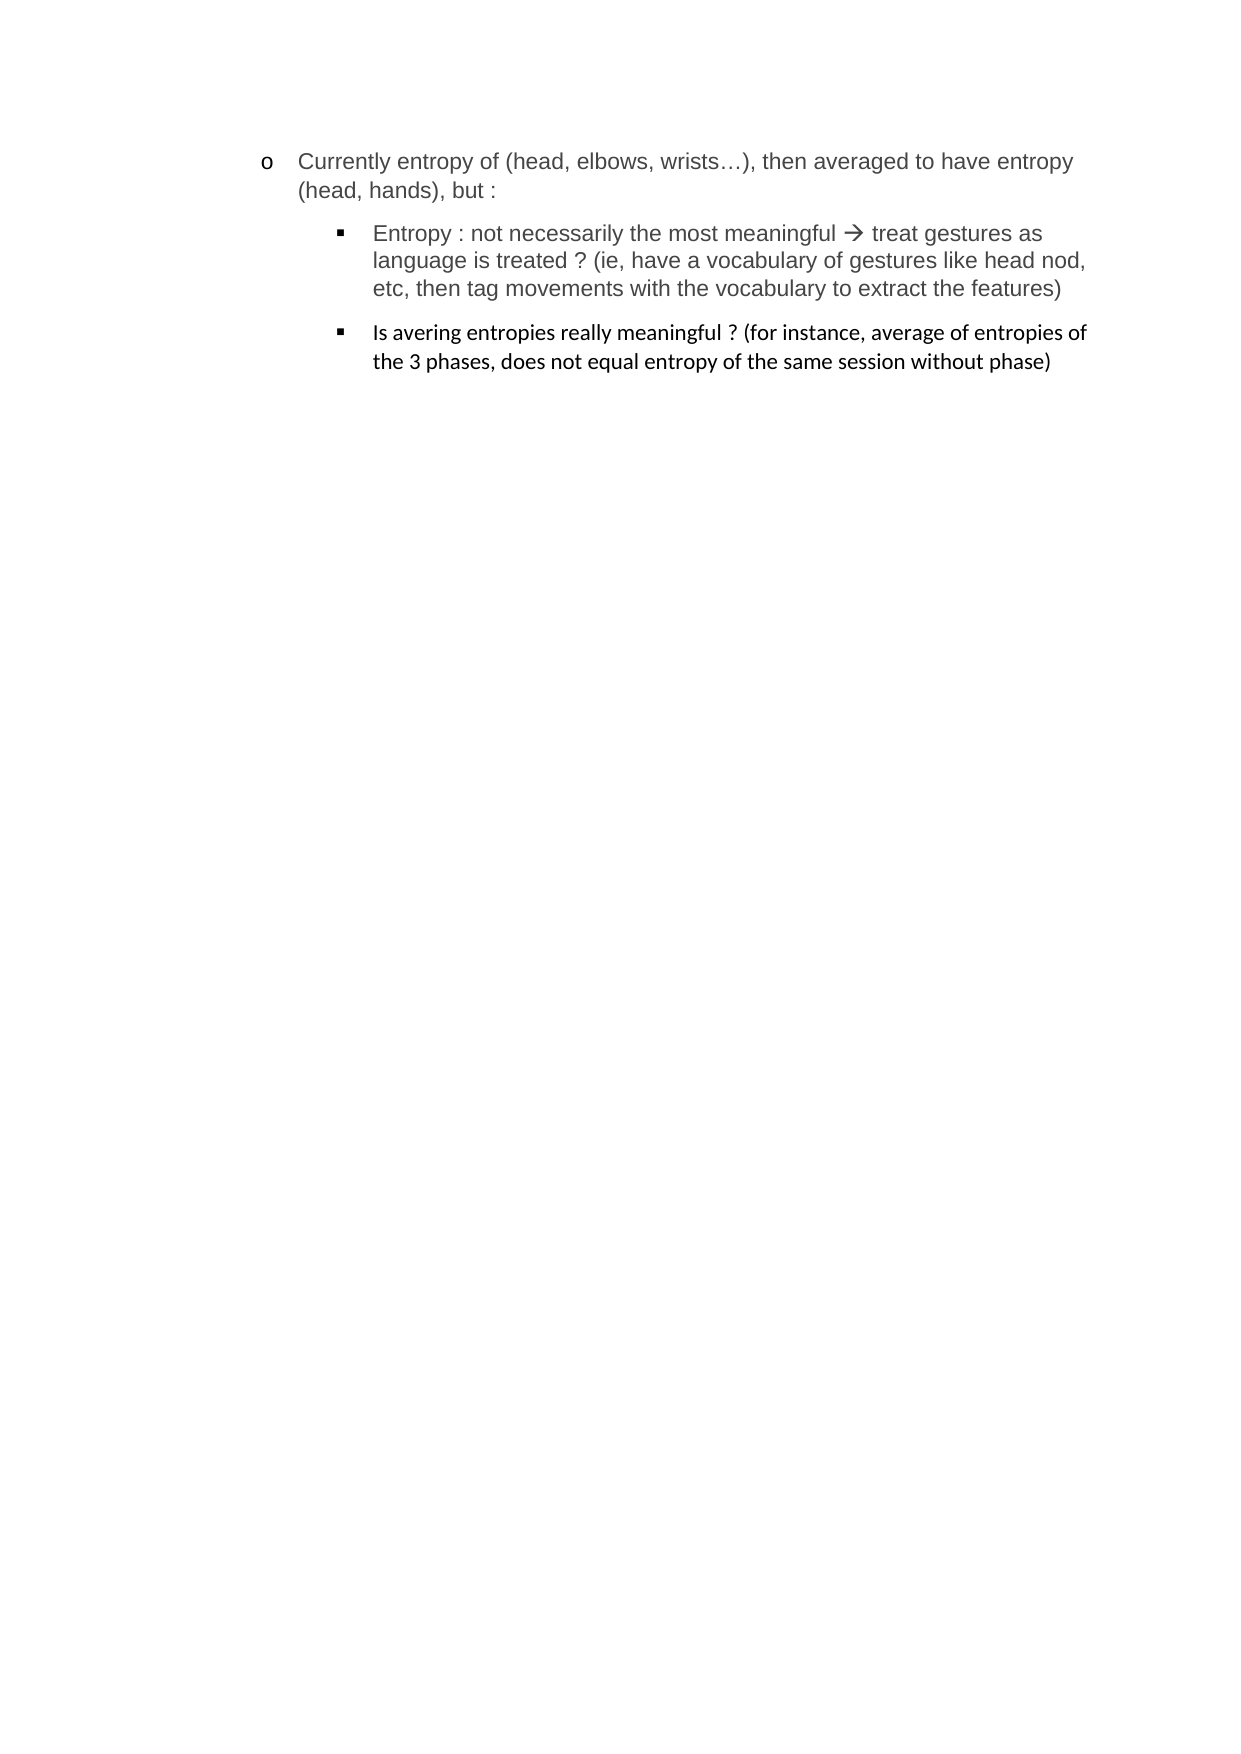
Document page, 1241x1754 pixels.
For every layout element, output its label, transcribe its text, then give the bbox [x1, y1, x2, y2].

list Is avering entropies really meaningful ? (for instance, average of entropies of the 3 phases, does not equal entropy of the same session without phase) [335, 318, 1093, 375]
list Currently entropy of (head, elbows, wrists…), then averaged to have entropy (head, hands), but : [260, 148, 1093, 203]
list Entropy : not necessarily the most meaningful  treat gestures as language is treated ? (ie, have a vocabulary of gestures like head nod, etc, then tag movements with the vocabulary to extract the features) [335, 220, 1093, 301]
